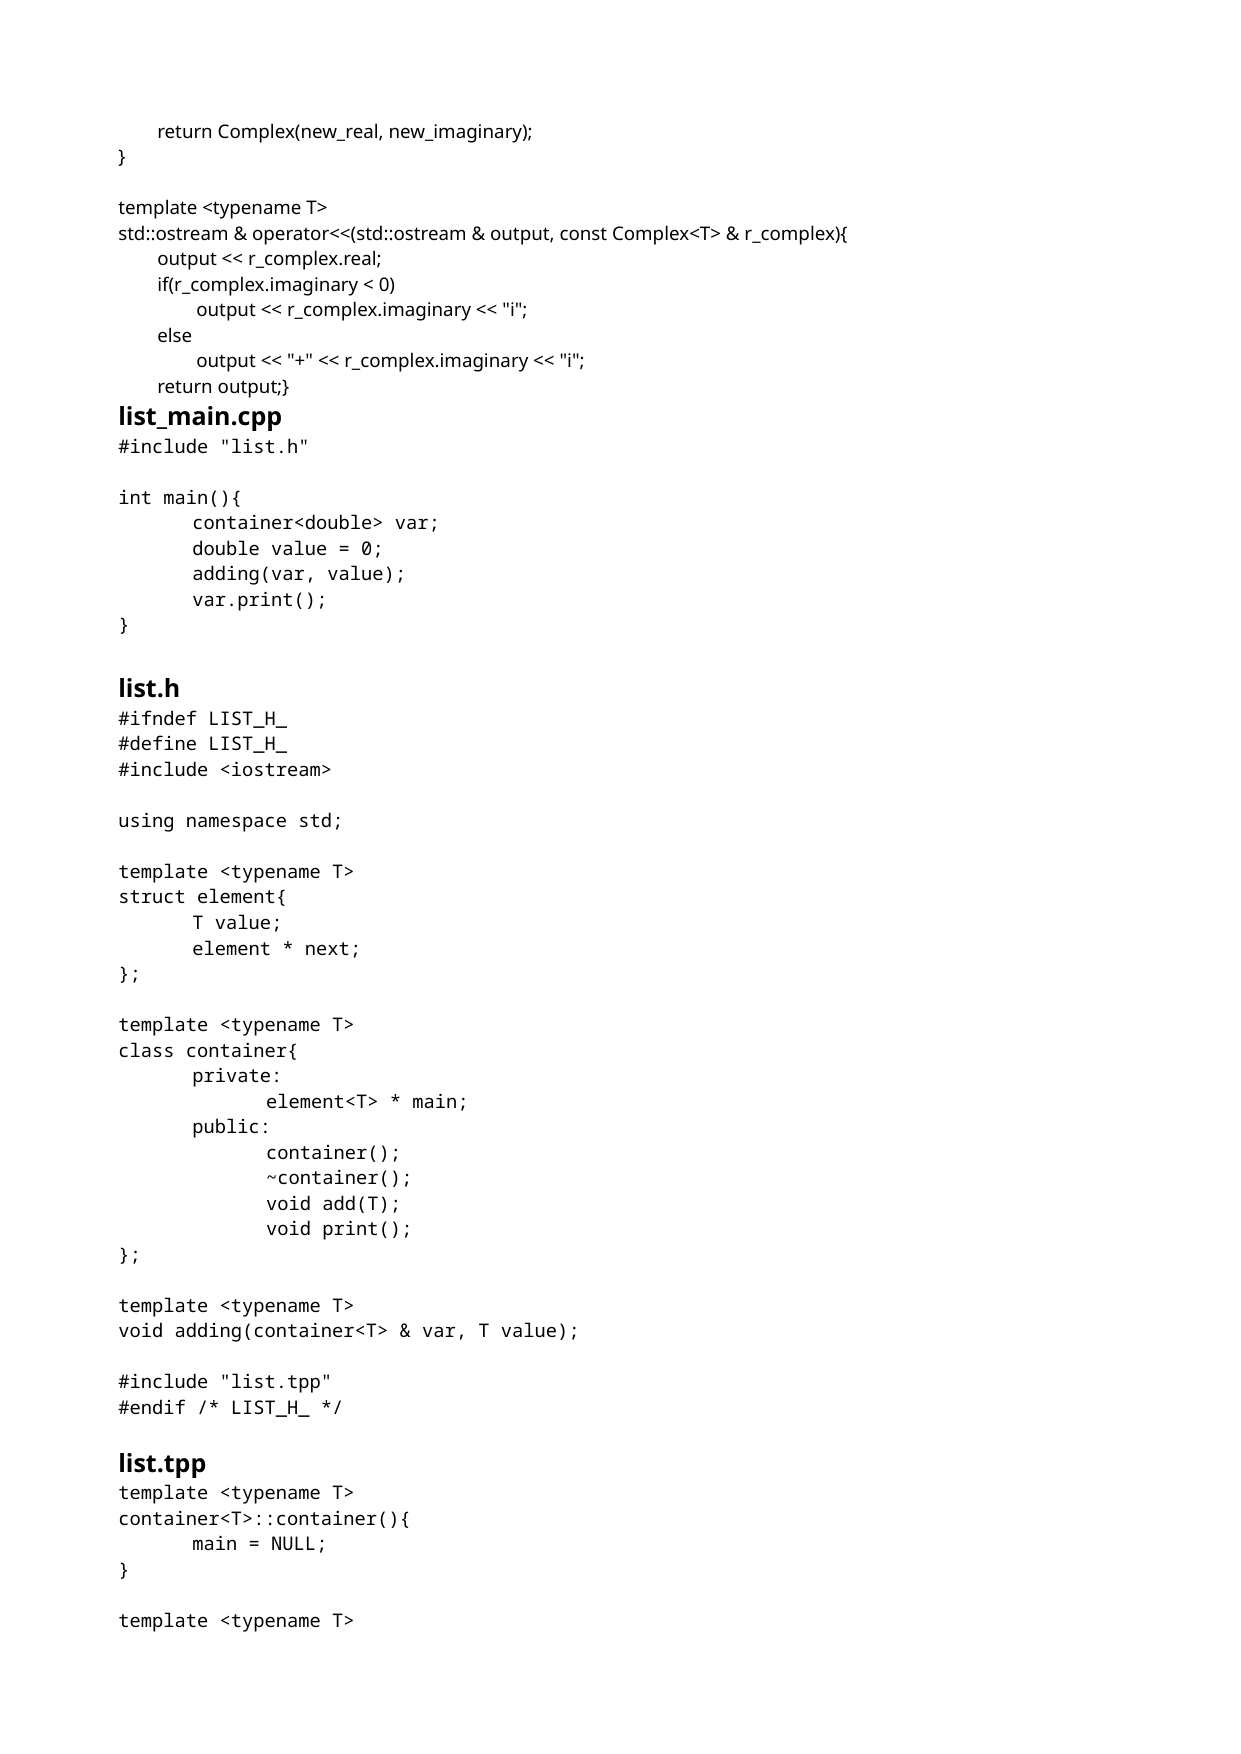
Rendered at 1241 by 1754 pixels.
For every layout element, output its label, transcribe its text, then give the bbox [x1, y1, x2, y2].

text output << r_complex.imaginary << "i"; [118, 297, 1122, 322]
text public: [118, 1113, 1122, 1139]
text return Complex(new_real, new_imaginary); [118, 118, 1122, 144]
text container(); [118, 1139, 1122, 1164]
text if(r_complex.imaginary < 0) [118, 271, 1122, 297]
text } [118, 1556, 1122, 1581]
text list.tpp [118, 1445, 1122, 1479]
text template <typename T> [118, 195, 1122, 220]
text list.h [118, 671, 1122, 705]
text return output;} [118, 373, 1122, 399]
text main = NULL; [118, 1530, 1122, 1556]
text void add(T); [118, 1190, 1122, 1216]
text int main(){ [118, 484, 1122, 509]
text element * next; [118, 935, 1122, 960]
text template <typename T> [118, 1011, 1122, 1037]
text void print(); [118, 1216, 1122, 1241]
text template <typename T> [118, 1607, 1122, 1632]
text output << "+" << r_complex.imaginary << "i"; [118, 348, 1122, 373]
text adding(var, value); [118, 561, 1122, 586]
text struct element{ [118, 884, 1122, 909]
text std::ostream & operator<<(std::ostream & output, const Complex<T> & r_complex){ [118, 220, 1122, 246]
text element<T> * main; [118, 1088, 1122, 1113]
text #include <iostream> [118, 756, 1122, 782]
text template <typename T> [118, 1479, 1122, 1505]
text output << r_complex.real; [118, 246, 1122, 271]
text template <typename T> [118, 1292, 1122, 1318]
text container<T>::container(){ [118, 1505, 1122, 1530]
text template <typename T> [118, 858, 1122, 884]
text double value = 0; [118, 535, 1122, 561]
text #include "list.h" [118, 433, 1122, 458]
text using namespace std; [118, 807, 1122, 833]
text } [118, 144, 1122, 169]
text class container{ [118, 1037, 1122, 1062]
text #ifndef LIST_H_ [118, 705, 1122, 731]
text ~container(); [118, 1164, 1122, 1190]
text #include "list.tpp" [118, 1369, 1122, 1394]
text #define LIST_H_ [118, 731, 1122, 756]
text } [118, 612, 1122, 637]
text }; [118, 960, 1122, 986]
text T value; [118, 909, 1122, 935]
text void adding(container<T> & var, T value); [118, 1318, 1122, 1343]
text list_main.cpp [118, 399, 1122, 433]
text container<double> var; [118, 509, 1122, 535]
text else [118, 322, 1122, 348]
text var.print(); [118, 586, 1122, 612]
text private: [118, 1062, 1122, 1088]
text }; [118, 1241, 1122, 1267]
text #endif /* LIST_H_ */ [118, 1394, 1122, 1420]
